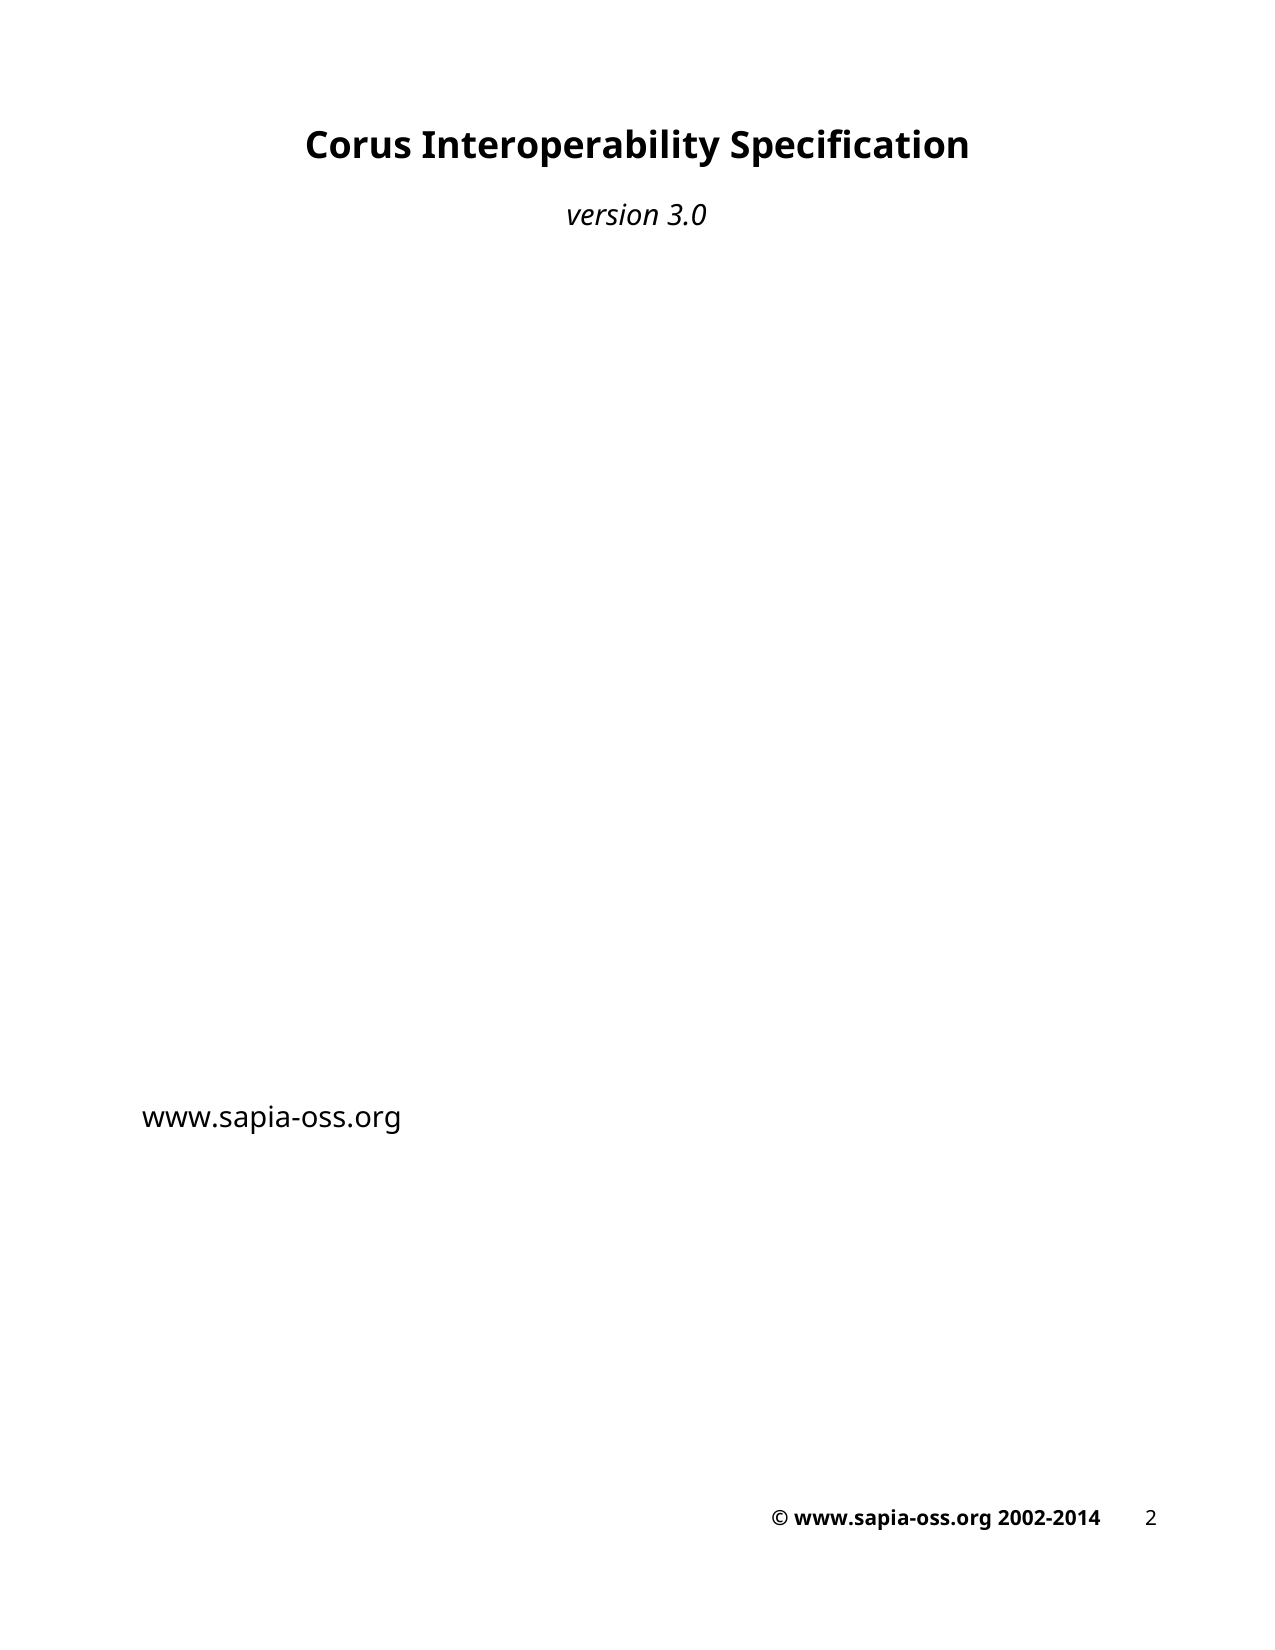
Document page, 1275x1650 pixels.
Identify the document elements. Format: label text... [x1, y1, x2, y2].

title Corus Interoperability Specification [118, 118, 1157, 169]
subtitle version 3.0 [119, 194, 1157, 234]
subtitle www.sapia-oss.org [119, 1097, 1157, 1136]
